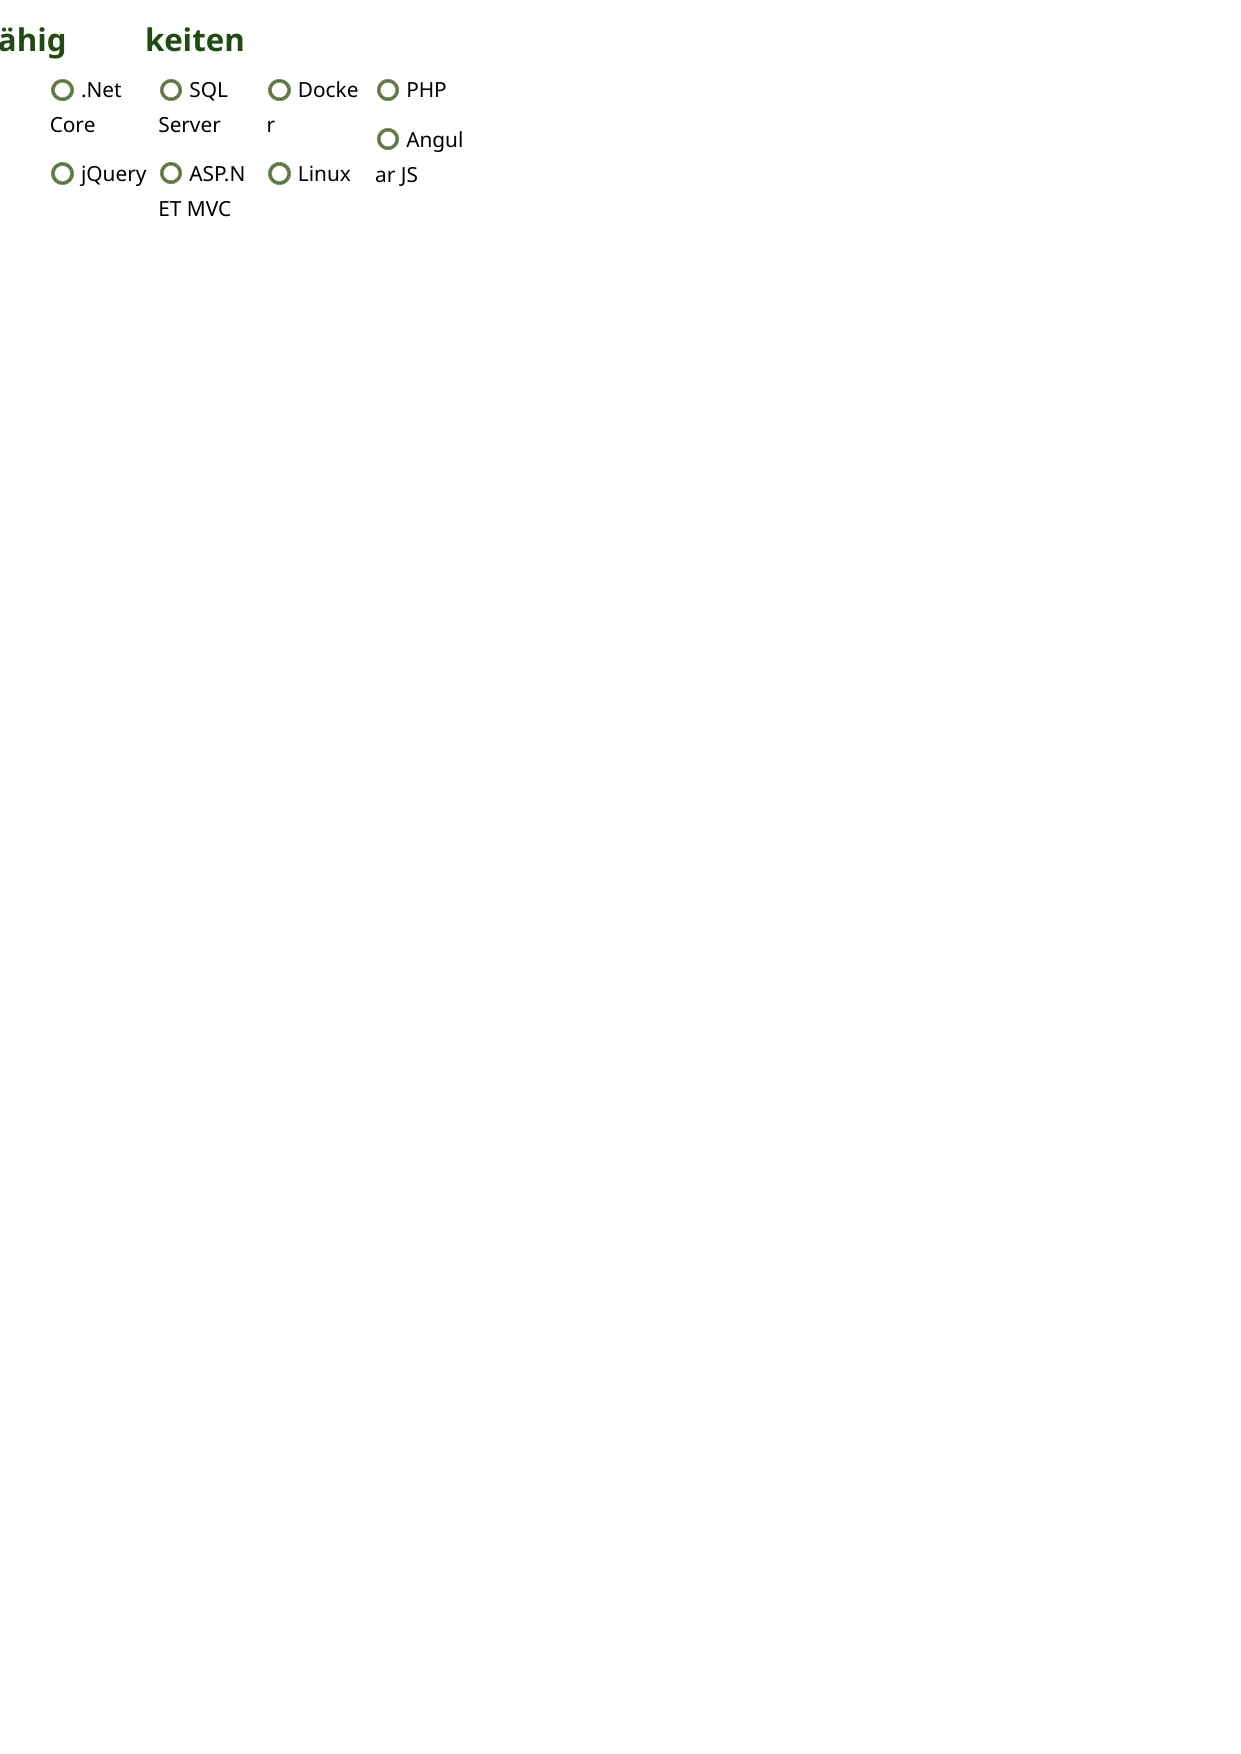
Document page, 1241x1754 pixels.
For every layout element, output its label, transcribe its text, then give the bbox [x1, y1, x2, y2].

picture [376, 78, 400, 102]
list Linux [266, 159, 363, 189]
list Docker [266, 75, 363, 139]
list Angular JS [375, 125, 472, 189]
picture [50, 161, 75, 186]
subtitle Fähigkeiten [38, 15, 472, 63]
picture [159, 161, 183, 185]
picture [267, 78, 292, 102]
picture [267, 161, 292, 186]
list PHP [375, 75, 472, 105]
picture [159, 78, 183, 102]
list jQuery [49, 159, 146, 189]
list SQL Server [158, 75, 255, 139]
list ASP.NET MVC [158, 159, 255, 223]
picture [376, 127, 400, 151]
picture [50, 78, 75, 102]
list .Net Core [49, 75, 146, 139]
